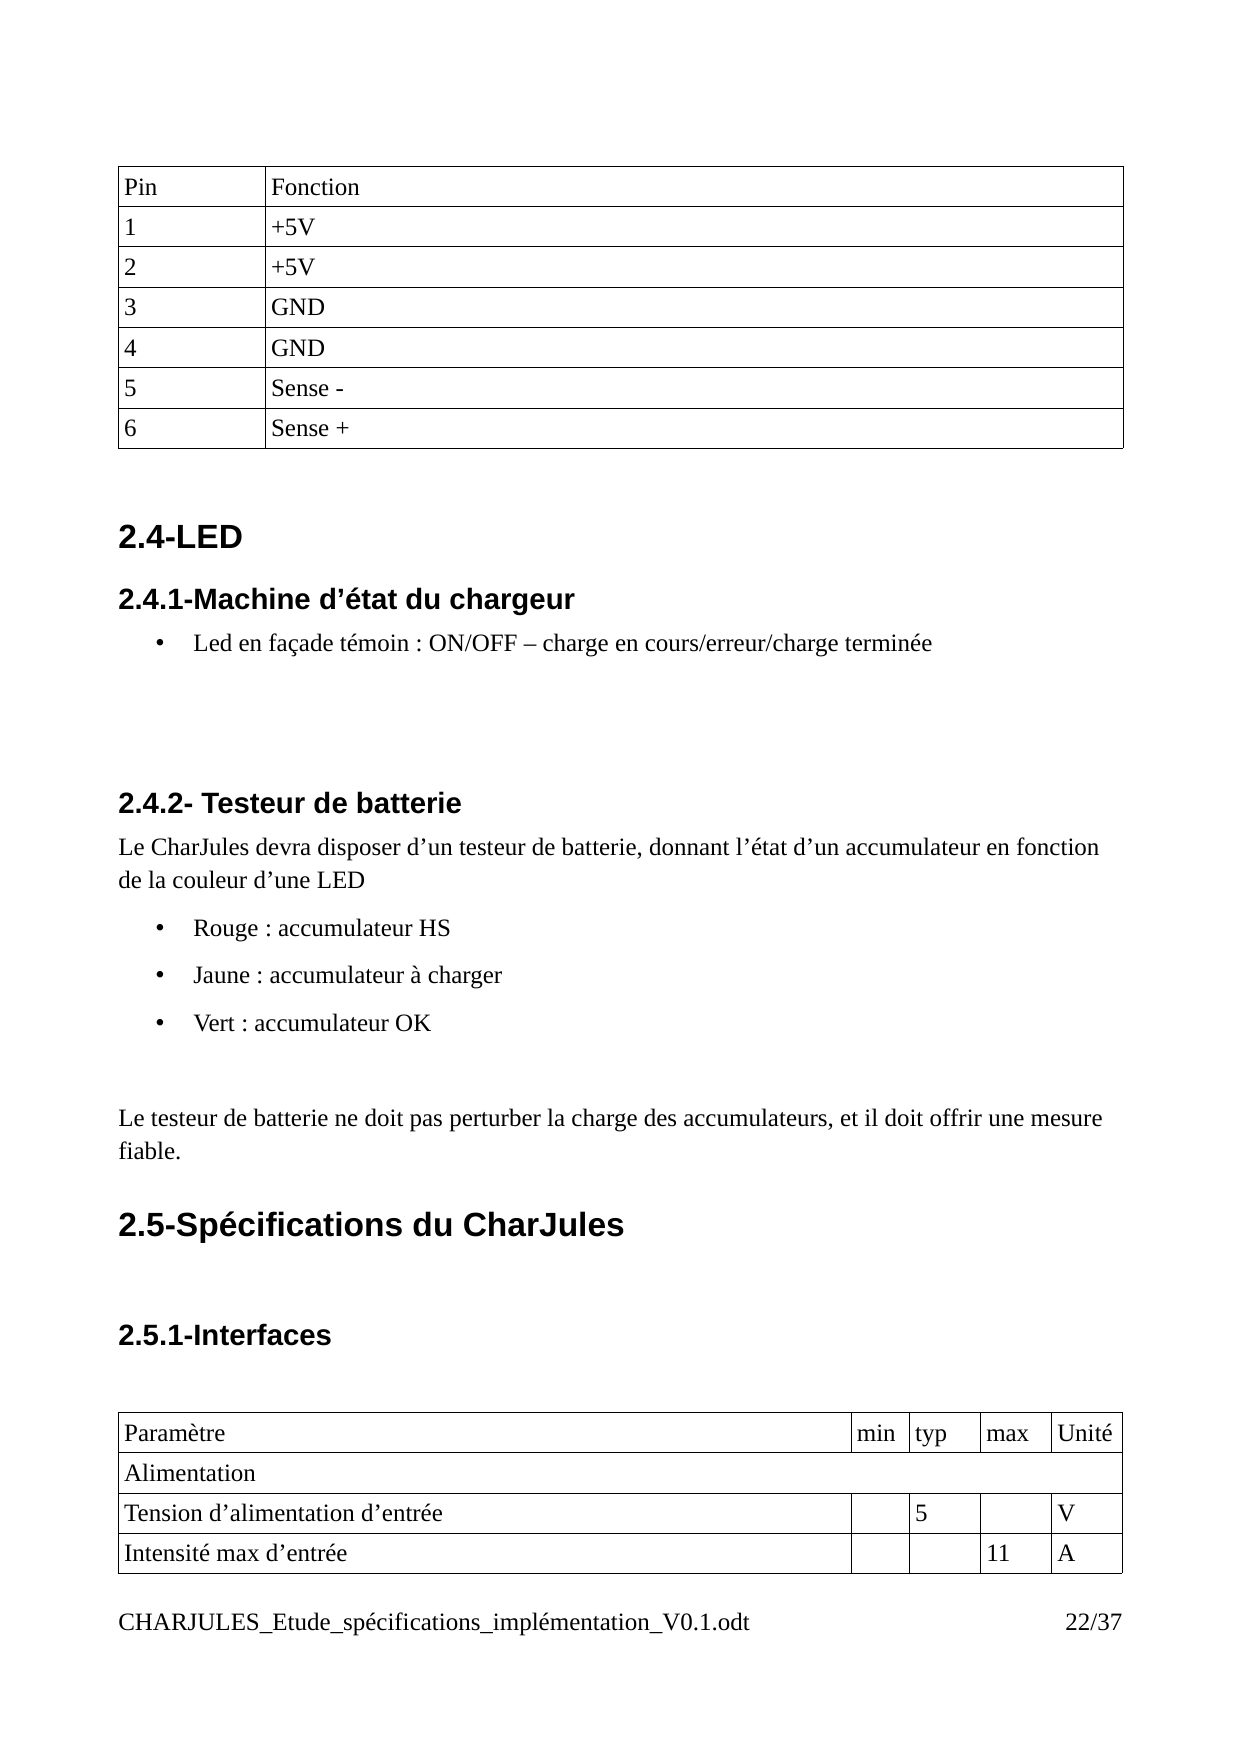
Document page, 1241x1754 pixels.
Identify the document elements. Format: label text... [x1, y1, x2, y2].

subtitle 2.4.1-Machine d’état du chargeur [118, 582, 1122, 616]
table_cell 6 [119, 409, 265, 448]
table_cell V [1052, 1494, 1122, 1533]
table_header typ [910, 1413, 980, 1452]
table_cell [910, 1534, 980, 1573]
table_cell 2 [119, 247, 265, 287]
list Jaune : accumulateur à charger [156, 960, 1122, 989]
table_cell 5 [910, 1494, 980, 1533]
subtitle 2.4.2- Testeur de batterie [118, 786, 1122, 819]
list Vert : accumulateur OK [156, 1008, 1122, 1037]
table_cell 4 [119, 328, 265, 367]
subtitle 2.5-Spécifications du CharJules [118, 1204, 1122, 1243]
table_cell Intensité max d’entrée [119, 1534, 851, 1573]
table_cell 1 [119, 207, 265, 246]
list Led en façade témoin : ON/OFF – charge en cours/erreur/charge terminée [156, 628, 1122, 657]
text Le testeur de batterie ne doit pas perturber la charge des accumulateurs, et il doit offrir une mesure fiable. [118, 1103, 1122, 1165]
table_cell [981, 1494, 1051, 1533]
table_header Unité [1052, 1413, 1122, 1452]
table_cell Alimentation [119, 1453, 1122, 1492]
table_cell Sense - [266, 368, 1123, 408]
table_cell 11 [981, 1534, 1051, 1573]
list Rouge : accumulateur HS [156, 913, 1122, 941]
table_cell Tension d’alimentation d’entrée [119, 1494, 851, 1533]
table_cell +5V [266, 207, 1123, 246]
table_header Paramètre [119, 1413, 851, 1452]
text Le CharJules devra disposer d’un testeur de batterie, donnant l’état d’un accumulateur en fonction de la couleur d’une LED [118, 832, 1122, 894]
table_header Pin [119, 167, 265, 206]
table_cell A [1052, 1534, 1122, 1573]
table_cell GND [266, 288, 1123, 327]
table_cell 3 [119, 288, 265, 327]
table_cell 5 [119, 368, 265, 408]
table_cell Sense + [266, 409, 1123, 448]
table_cell [852, 1494, 909, 1533]
subtitle 2.5.1-Interfaces [118, 1318, 1122, 1352]
table_header Fonction [266, 167, 1123, 206]
subtitle 2.4-LED [118, 516, 1122, 555]
table_cell [852, 1534, 909, 1573]
table_header min [852, 1413, 909, 1452]
table_cell GND [266, 328, 1123, 367]
table_header max [981, 1413, 1051, 1452]
table_cell +5V [266, 247, 1123, 287]
